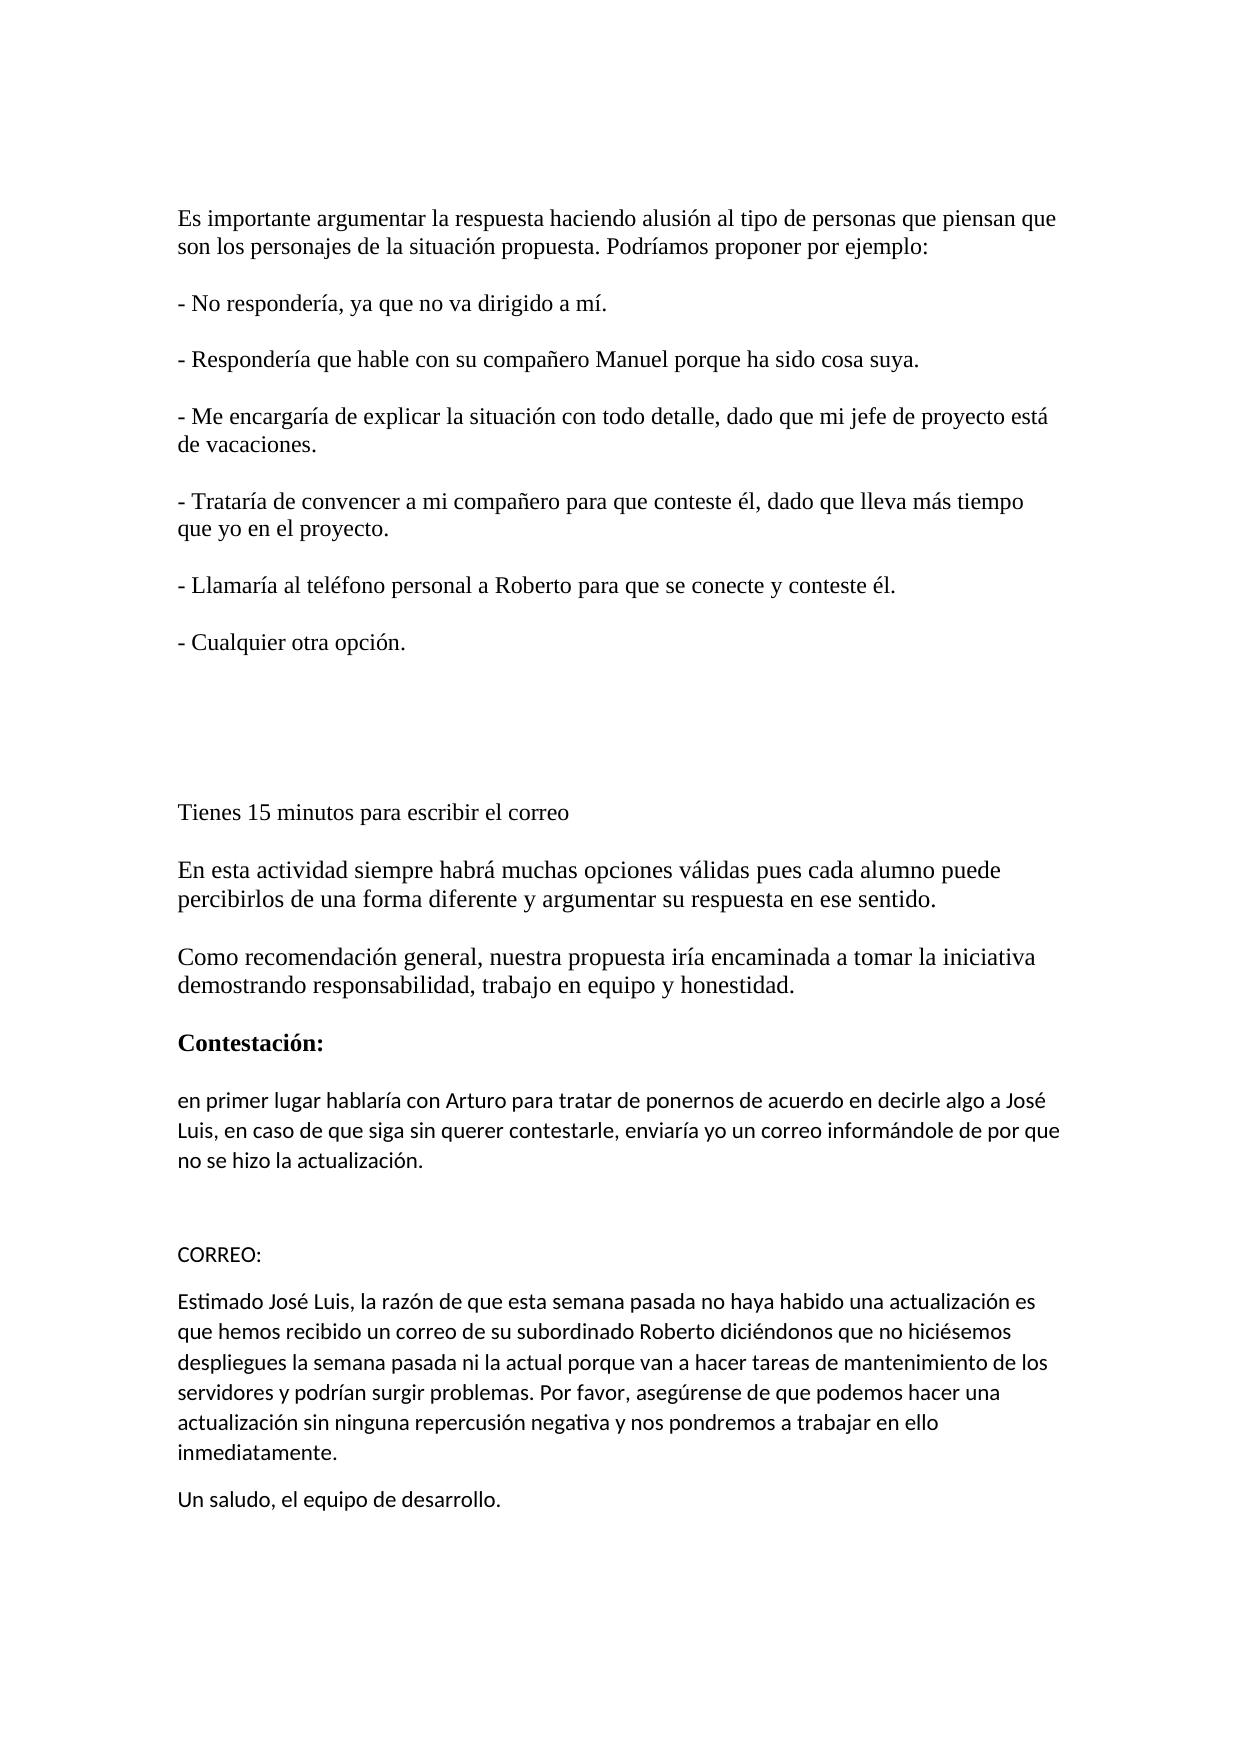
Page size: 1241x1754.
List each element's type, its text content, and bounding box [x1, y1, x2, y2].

text - Llamaría al teléfono personal a Roberto para que se conecte y conteste él. [177, 571, 1063, 599]
text Contestación: [177, 1028, 1063, 1057]
text Estimado José Luis, la razón de que esta semana pasada no haya habido una actualización es que hemos recibido un correo de su subordinado Roberto diciéndonos que no hiciésemos despliegues la semana pasada ni la actual porque van a hacer tareas de mantenimiento de los servidores y podrían surgir problemas. Por favor, asegúrense de que podemos hacer una actualización sin ninguna repercusión negativa y nos pondremos a trabajar en ello inmediatamente. [177, 1287, 1063, 1466]
text - Me encargaría de explicar la situación con todo detalle, dado que mi jefe de proyecto está de vacaciones. [177, 402, 1063, 457]
text Es importante argumentar la respuesta haciendo alusión al tipo de personas que piensan que son los personajes de la situación propuesta. Podríamos proponer por ejemplo: [177, 204, 1063, 259]
text - Trataría de convencer a mi compañero para que conteste él, dado que lleva más tiempo que yo en el proyecto. [177, 487, 1063, 542]
text Tienes 15 minutos para escribir el correo [177, 798, 1063, 826]
text Como recomendación general, nuestra propuesta iría encaminada a tomar la iniciativa demostrando responsabilidad, trabajo en equipo y honestidad. [177, 942, 1063, 999]
text En esta actividad siempre habrá muchas opciones válidas pues cada alumno puede percibirlos de una forma diferente y argumentar su respuesta en ese sentido. [177, 855, 1063, 912]
text - Respondería que hable con su compañero Manuel porque ha sido cosa suya. [177, 346, 1063, 373]
text - Cualquier otra opción. [177, 628, 1063, 655]
text en primer lugar hablaría con Arturo para tratar de ponernos de acuerdo en decirle algo a José Luis, en caso de que siga sin querer contestarle, enviaría yo un correo informándole de por que no se hizo la actualización. [177, 1086, 1063, 1174]
text CORREO: [177, 1240, 1063, 1268]
text - No respondería, ya que no va dirigido a mí. [177, 289, 1063, 316]
text Un saludo, el equipo de desarrollo. [177, 1485, 1063, 1513]
